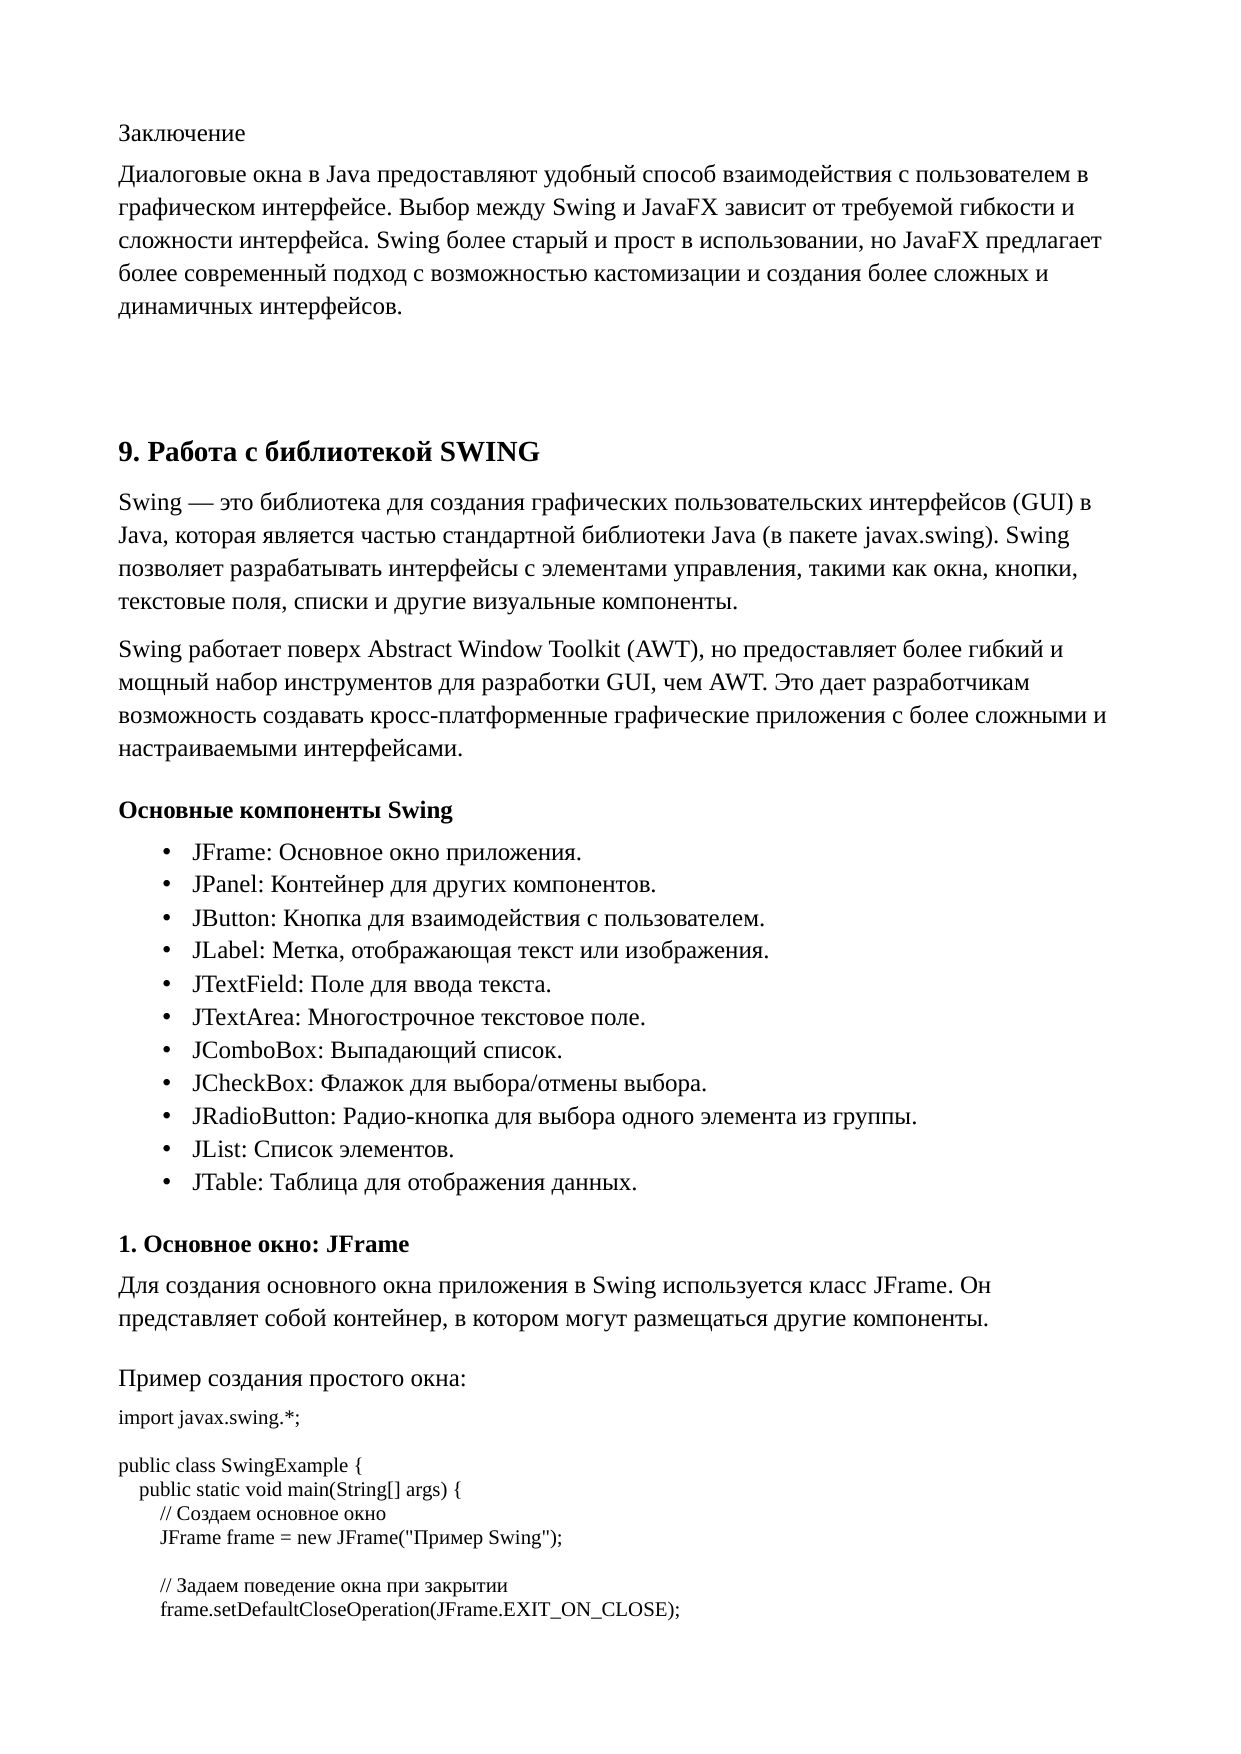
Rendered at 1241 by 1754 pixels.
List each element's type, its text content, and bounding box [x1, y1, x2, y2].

list JTable: Таблица для отображения данных. [162, 1167, 1122, 1196]
subtitle Пример создания простого окна: [118, 1363, 1122, 1392]
text 9. Работа с библиотекой SWING [118, 434, 1122, 468]
text import javax.swing.*; [118, 1404, 1122, 1429]
subtitle 1. Основное окно: JFrame [118, 1229, 1122, 1258]
list JTextArea: Многострочное текстовое поле. [162, 1002, 1122, 1030]
list JLabel: Метка, отображающая текст или изображения. [162, 936, 1122, 964]
list JRadioButton: Радио-кнопка для выбора одного элемента из группы. [162, 1101, 1122, 1129]
subtitle Основные компоненты Swing [118, 795, 1122, 824]
text frame.setDefaultCloseOperation(JFrame.EXIT_ON_CLOSE); [118, 1597, 1122, 1621]
text public static void main(String[] args) { [118, 1477, 1122, 1501]
list JComboBox: Выпадающий список. [162, 1035, 1122, 1063]
text // Создаем основное окно [118, 1501, 1122, 1525]
text Swing работает поверх Abstract Window Toolkit (AWT), но предоставляет более гибкий и мощный набор инструментов для разработки GUI, чем AWT. Это дает разработчикам возможность создавать кросс-платформенные графические приложения с более сложными и настраиваемыми интерфейсами. [118, 634, 1122, 762]
text Для создания основного окна приложения в Swing используется класс JFrame. Он представляет собой контейнер, в котором могут размещаться другие компоненты. [118, 1270, 1122, 1332]
list JCheckBox: Флажок для выбора/отмены выбора. [162, 1068, 1122, 1096]
list JFrame: Основное окно приложения. [162, 837, 1122, 865]
text public class SwingExample { [118, 1453, 1122, 1477]
text Диалоговые окна в Java предоставляют удобный способ взаимодействия с пользователем в графическом интерфейсе. Выбор между Swing и JavaFX зависит от требуемой гибкости и сложности интерфейса. Swing более старый и прост в использовании, но JavaFX предлагает более современный подход с возможностью кастомизации и создания более сложных и динамичных интерфейсов. [118, 159, 1122, 320]
list JTextField: Поле для ввода текста. [162, 969, 1122, 997]
text // Задаем поведение окна при закрытии [118, 1573, 1122, 1597]
subtitle Заключение [118, 118, 1122, 147]
list JList: Список элементов. [162, 1134, 1122, 1162]
text Swing — это библиотека для создания графических пользовательских интерфейсов (GUI) в Java, которая является частью стандартной библиотеки Java (в пакете javax.swing). Swing позволяет разрабатывать интерфейсы с элементами управления, такими как окна, кнопки, текстовые поля, списки и другие визуальные компоненты. [118, 487, 1122, 615]
list JPanel: Контейнер для других компонентов. [162, 869, 1122, 898]
text JFrame frame = new JFrame("Пример Swing"); [118, 1525, 1122, 1549]
list JButton: Кнопка для взаимодействия с пользователем. [162, 903, 1122, 931]
